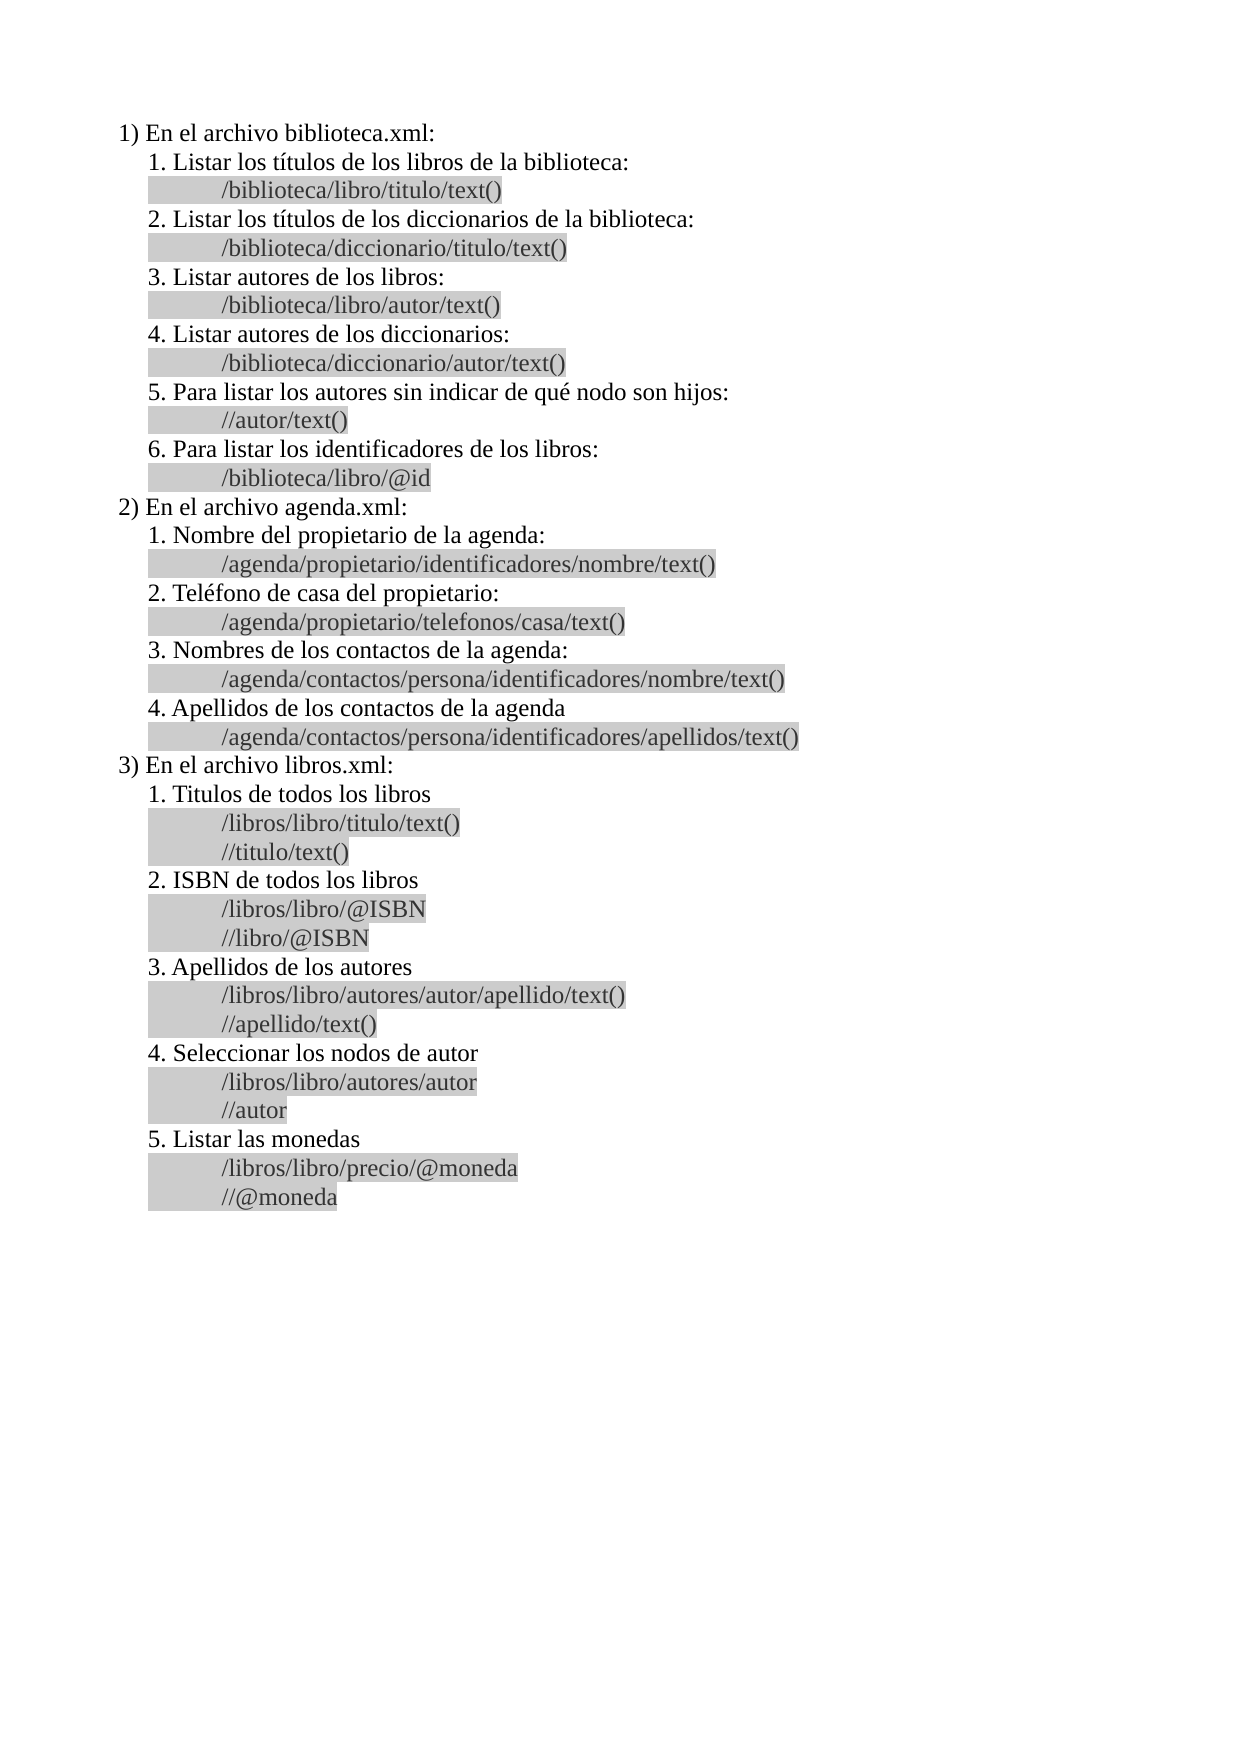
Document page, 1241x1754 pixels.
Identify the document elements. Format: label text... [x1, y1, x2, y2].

text /agenda/contactos/persona/identificadores/nombre/text() [148, 664, 1122, 693]
text 1. Nombre del propietario de la agenda: [148, 521, 1122, 549]
text 3. Listar autores de los libros: [148, 262, 1122, 291]
text /agenda/propietario/telefonos/casa/text() [148, 607, 1122, 636]
text 3. Nombres de los contactos de la agenda: [148, 636, 1122, 664]
text /agenda/contactos/persona/identificadores/apellidos/text() [148, 722, 1122, 751]
text 4. Listar autores de los diccionarios: [148, 319, 1122, 348]
text 4. Apellidos de los contactos de la agenda [148, 693, 1122, 722]
text 1) En el archivo biblioteca.xml: [118, 118, 1122, 147]
text 3) En el archivo libros.xml: [118, 751, 1122, 779]
text /libros/libro/precio/@moneda [148, 1153, 1122, 1182]
text /biblioteca/libro/@id [148, 463, 1122, 492]
text 3. Apellidos de los autores [148, 952, 1122, 981]
text /libros/libro/autores/autor [148, 1067, 1122, 1096]
text /agenda/propietario/identificadores/nombre/text() [148, 549, 1122, 578]
text 2. ISBN de todos los libros [148, 866, 1122, 894]
text 6. Para listar los identificadores de los libros: [148, 434, 1122, 463]
text //apellido/text() [148, 1009, 1122, 1038]
text /biblioteca/libro/autor/text() [148, 291, 1122, 319]
text /libros/libro/@ISBN [148, 894, 1122, 923]
text 2. Listar los títulos de los diccionarios de la biblioteca: [148, 204, 1122, 233]
text //@moneda [148, 1182, 1122, 1211]
text 5. Para listar los autores sin indicar de qué nodo son hijos: [148, 377, 1122, 406]
text /biblioteca/diccionario/autor/text() [148, 348, 1122, 377]
text /biblioteca/libro/titulo/text() [148, 176, 1122, 204]
text /biblioteca/diccionario/titulo/text() [148, 233, 1122, 262]
text 2. Teléfono de casa del propietario: [148, 578, 1122, 607]
text 4. Seleccionar los nodos de autor [148, 1038, 1122, 1067]
text 1. Titulos de todos los libros [148, 779, 1122, 808]
text 5. Listar las monedas [148, 1124, 1122, 1153]
text //libro/@ISBN [148, 923, 1122, 952]
text /libros/libro/autores/autor/apellido/text() [148, 981, 1122, 1009]
text 2) En el archivo agenda.xml: [118, 492, 1122, 521]
text //autor [148, 1096, 1122, 1124]
text /libros/libro/titulo/text() [148, 808, 1122, 837]
text //titulo/text() [148, 837, 1122, 866]
text 1. Listar los títulos de los libros de la biblioteca: [148, 147, 1122, 176]
text //autor/text() [148, 406, 1122, 434]
